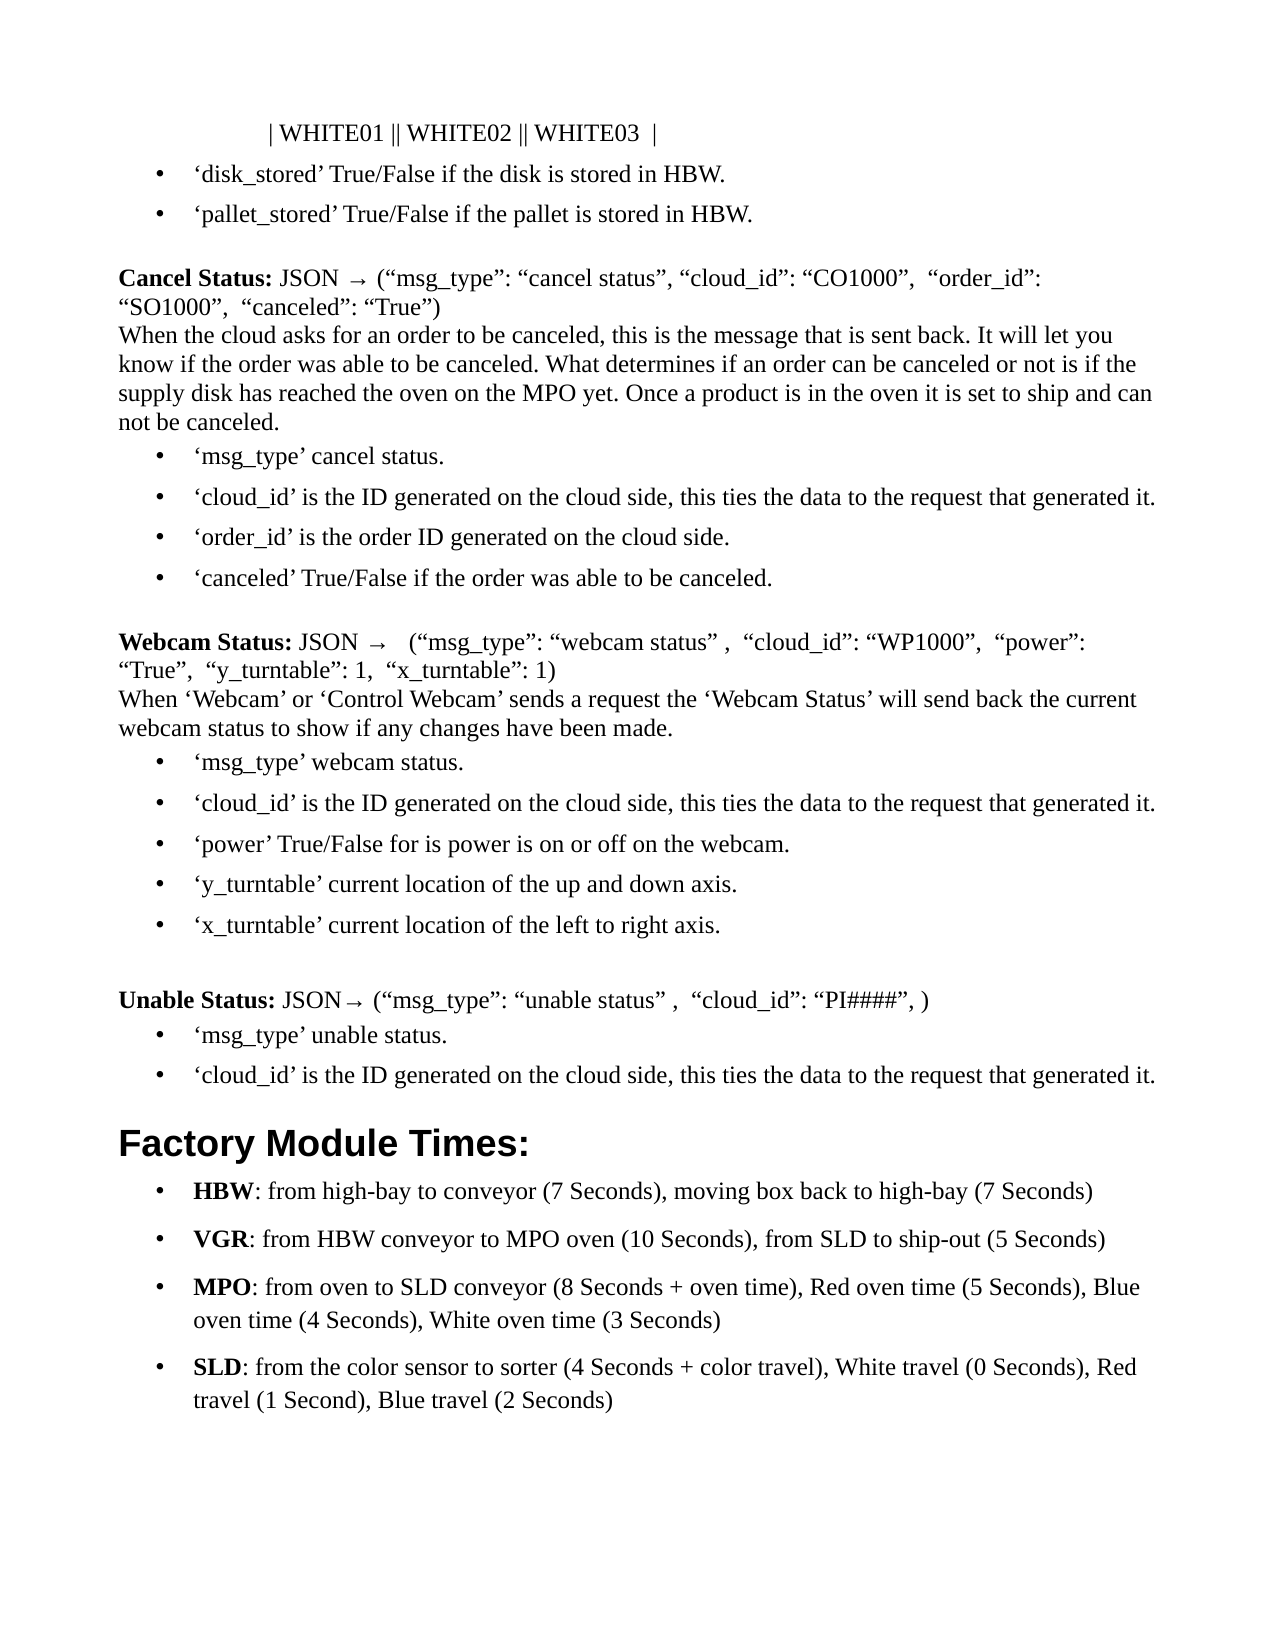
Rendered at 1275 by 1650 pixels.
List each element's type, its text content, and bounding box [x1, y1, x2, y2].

list SLD: from the color sensor to sorter (4 Seconds + color travel), White travel (0 Seconds), Red travel (1 Second), Blue travel (2 Seconds) [156, 1352, 1157, 1414]
subtitle Factory Module Times: [118, 1120, 1157, 1164]
text When ‘Webcam’ or ‘Control Webcam’ sends a request the ‘Webcam Status’ will send back the current webcam status to show if any changes have been made. [118, 684, 1157, 742]
list ‘msg_type’ unable status. [156, 1020, 1157, 1049]
list HBW: from high-bay to conveyor (7 Seconds), moving box back to high-bay (7 Seconds) [156, 1176, 1157, 1205]
list ‘y_turntable’ current location of the up and down axis. [156, 869, 1157, 898]
text Webcam Status: JSON → (“msg_type”: “webcam status” , “cloud_id”: “WP1000”, “power”: “True”, “y_turntable”: 1, “x_turntable”: 1) [118, 627, 1157, 684]
list ‘cloud_id’ is the ID generated on the cloud side, this ties the data to the request that generated it. [156, 482, 1157, 511]
text Cancel Status: JSON → (“msg_type”: “cancel status”, “cloud_id”: “CO1000”, “order_id”: “SO1000”, “canceled”: “True”) [118, 263, 1157, 320]
list ‘msg_type’ webcam status. [156, 747, 1157, 776]
list ‘disk_stored’ True/False if the disk is stored in HBW. [156, 159, 1157, 187]
list ‘pallet_stored’ True/False if the pallet is stored in HBW. [156, 199, 1157, 228]
text When the cloud asks for an order to be canceled, this is the message that is sent back. It will let you know if the order was able to be canceled. What determines if an order can be canceled or not is if the supply disk has reached the oven on the MPO yet. Once a product is in the oven it is set to ship and can not be canceled. [118, 320, 1157, 435]
list MPO: from oven to SLD conveyor (8 Seconds + oven time), Red oven time (5 Seconds), Blue oven time (4 Seconds), White oven time (3 Seconds) [156, 1272, 1157, 1333]
list ‘cloud_id’ is the ID generated on the cloud side, this ties the data to the request that generated it. [156, 788, 1157, 817]
list ‘canceled’ True/False if the order was able to be canceled. [156, 563, 1157, 592]
list ‘order_id’ is the order ID generated on the cloud side. [156, 522, 1157, 551]
list ‘x_turntable’ current location of the left to right axis. [156, 910, 1157, 939]
list VGR: from HBW conveyor to MPO oven (10 Seconds), from SLD to ship-out (5 Seconds) [156, 1224, 1157, 1253]
list ‘power’ True/False for is power is on or off on the webcam. [156, 829, 1157, 857]
list ‘cloud_id’ is the ID generated on the cloud side, this ties the data to the request that generated it. [156, 1061, 1157, 1089]
text Unable Status: JSON→ (“msg_type”: “unable status” , “cloud_id”: “PI####”, ) [118, 985, 1157, 1014]
list ‘msg_type’ cancel status. [156, 441, 1157, 470]
list | WHITE01 || WHITE02 || WHITE03 | [231, 118, 1157, 147]
